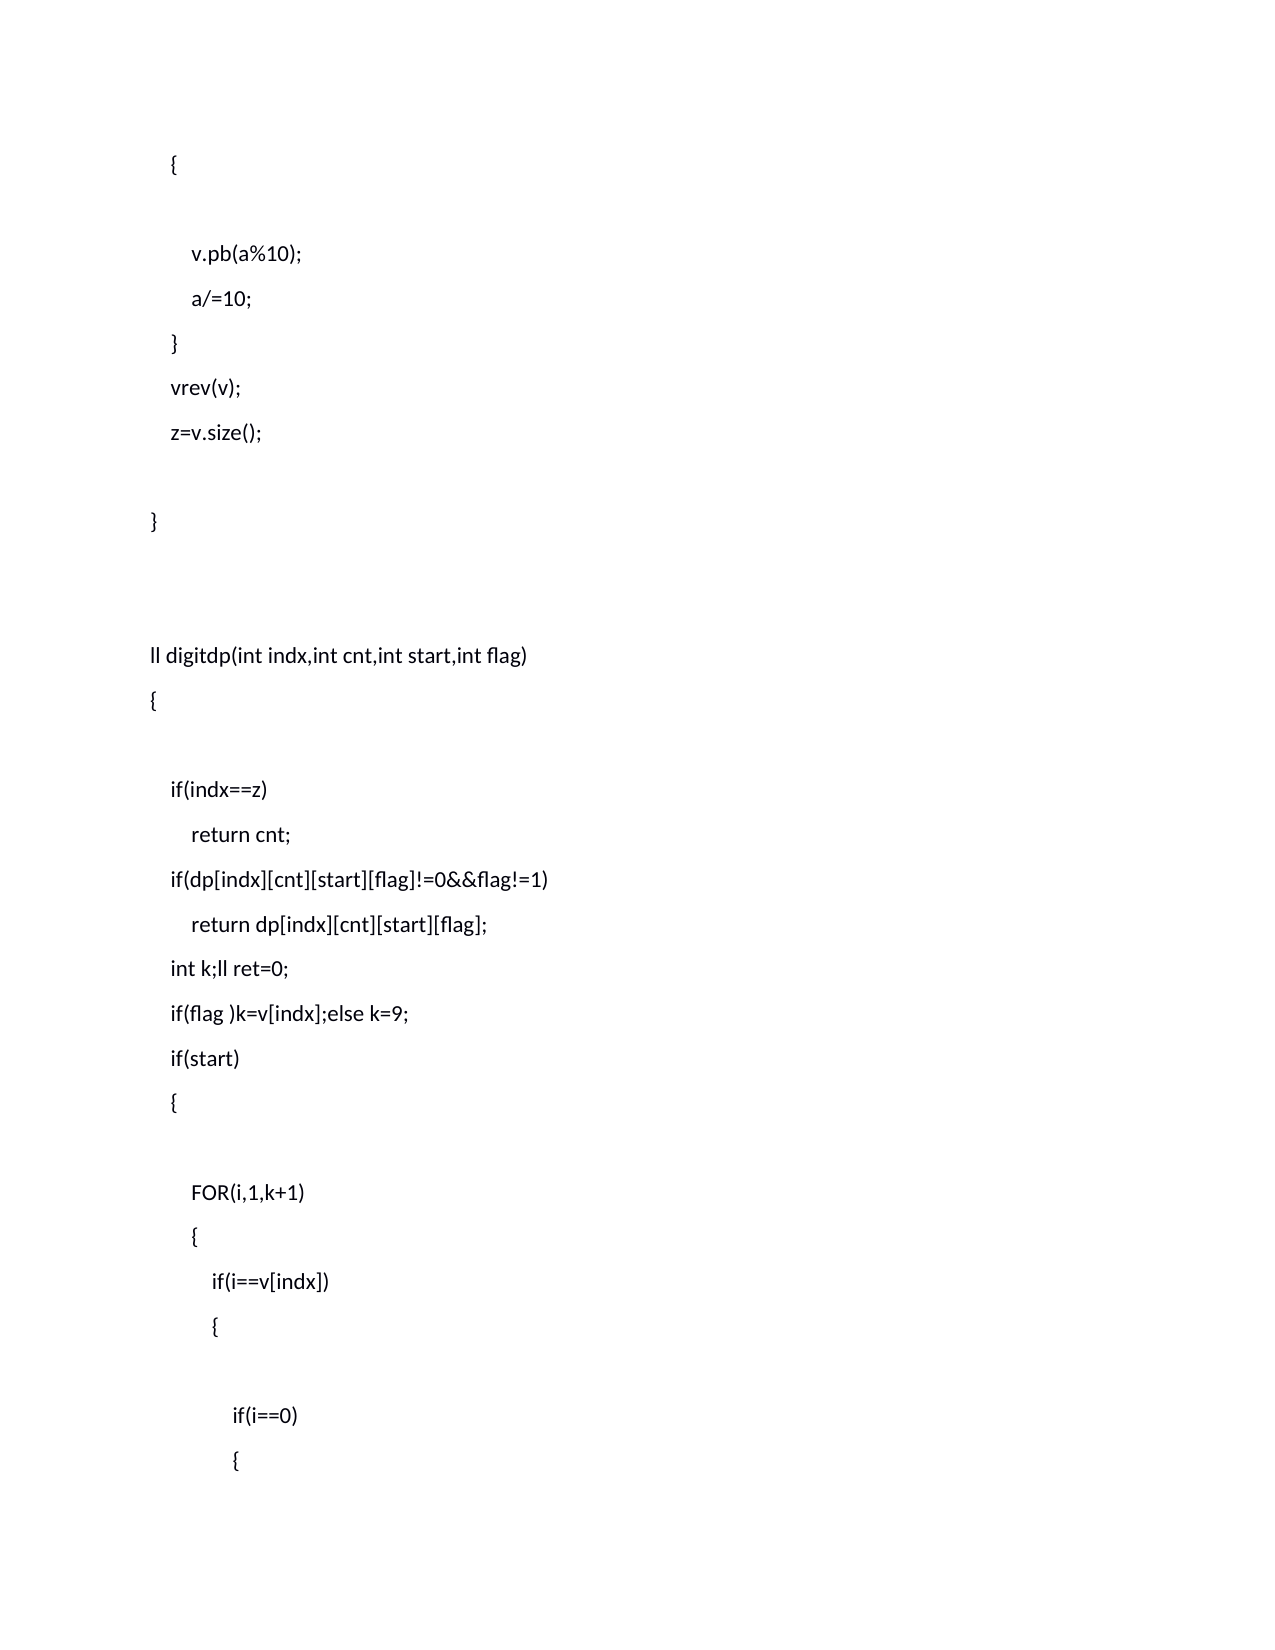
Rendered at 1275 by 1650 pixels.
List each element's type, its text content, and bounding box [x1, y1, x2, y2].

text if(i==0) [150, 1401, 1125, 1429]
text } [150, 329, 1125, 357]
text { [150, 1312, 1125, 1340]
text FOR(i,1,k+1) [150, 1178, 1125, 1206]
text if(dp[indx][cnt][start][flag]!=0&&flag!=1) [150, 865, 1125, 893]
text v.pb(a%10); [150, 239, 1125, 267]
text a/=10; [150, 284, 1125, 312]
text } [150, 507, 1125, 536]
text int k;ll ret=0; [150, 954, 1125, 982]
text return dp[indx][cnt][start][flag]; [150, 910, 1125, 938]
text ll digitdp(int indx,int cnt,int start,int flag) [150, 642, 1125, 669]
text if(i==v[indx]) [150, 1267, 1125, 1295]
text { [150, 150, 1125, 178]
text z=v.size(); [150, 418, 1125, 446]
text { [150, 1088, 1125, 1116]
text { [150, 1446, 1125, 1474]
text { [150, 686, 1125, 714]
text if(start) [150, 1044, 1125, 1072]
text { [150, 1222, 1125, 1251]
text return cnt; [150, 820, 1125, 848]
text if(indx==z) [150, 776, 1125, 804]
text vrev(v); [150, 373, 1125, 401]
text if(flag )k=v[indx];else k=9; [150, 999, 1125, 1027]
